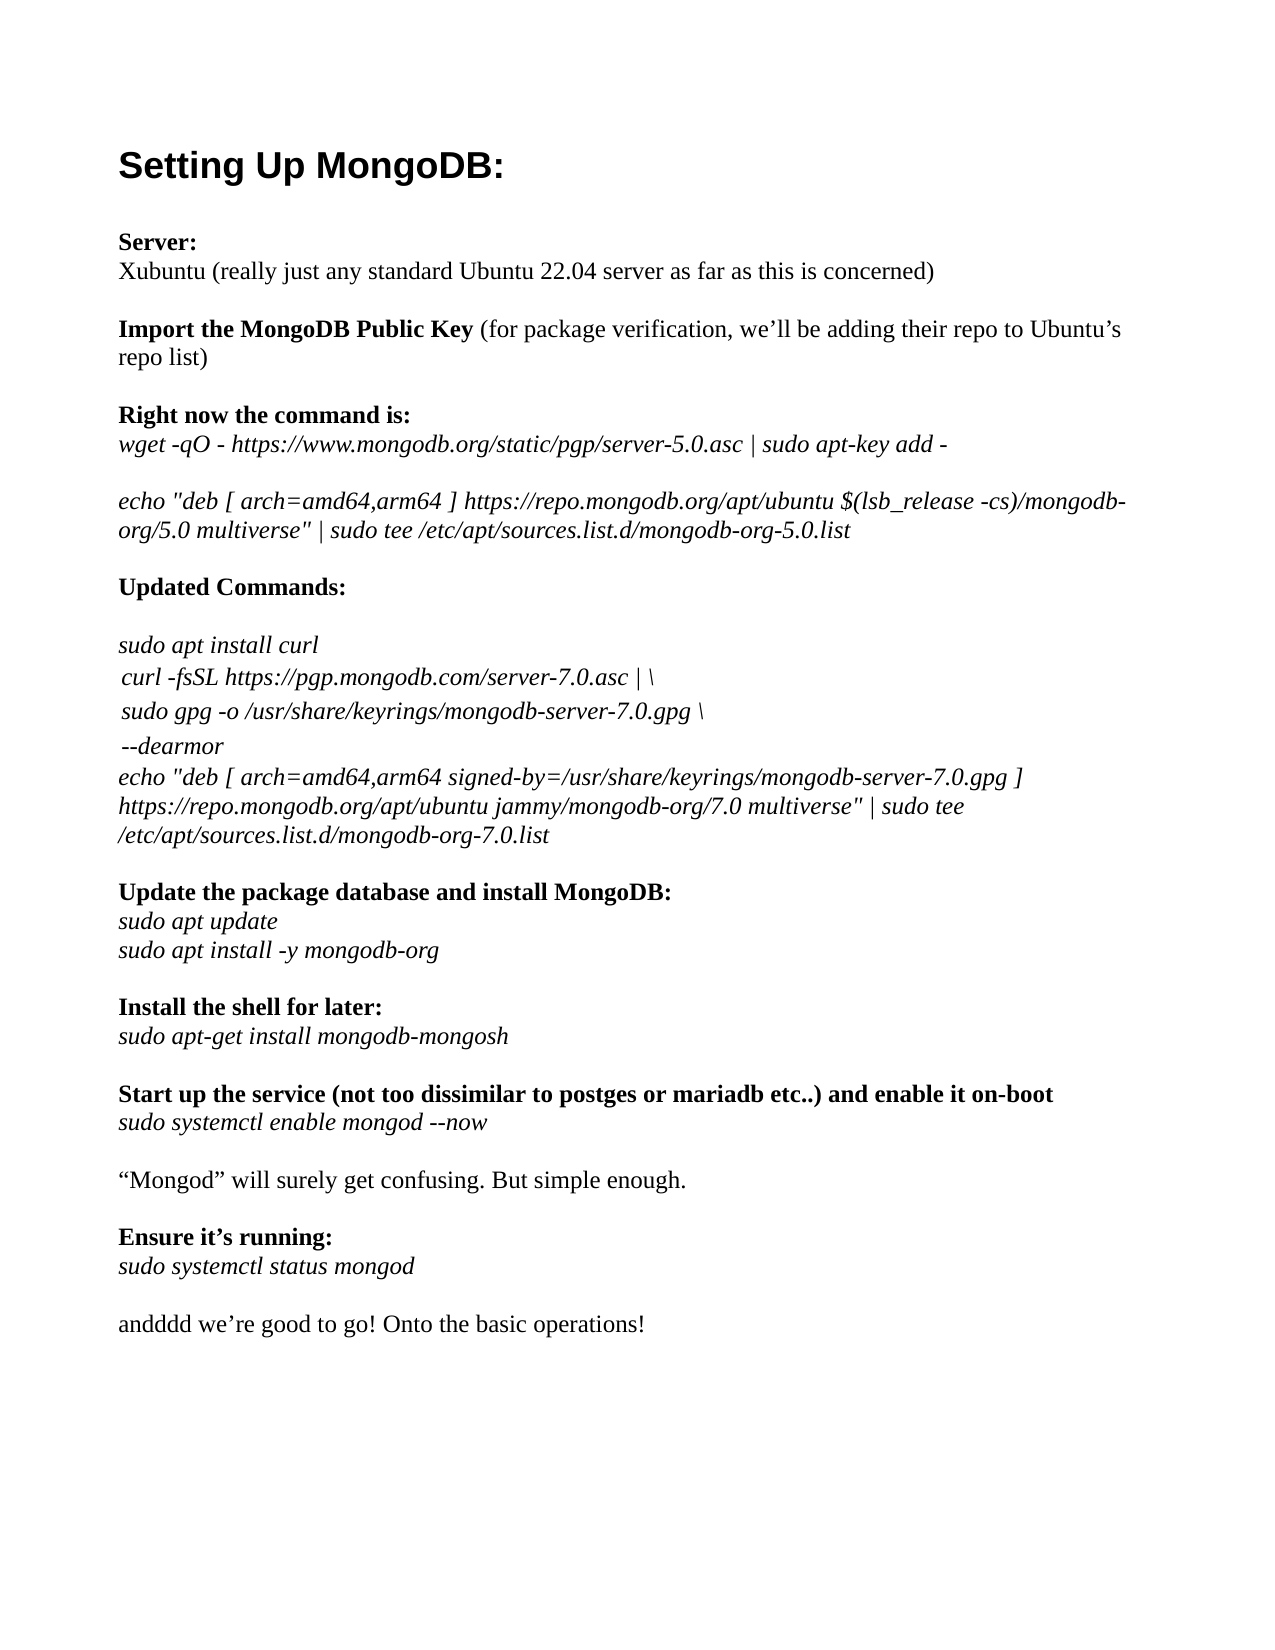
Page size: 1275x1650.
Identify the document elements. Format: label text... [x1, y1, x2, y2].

text sudo apt install -y mongodb-org [118, 935, 1157, 964]
text Ensure it’s running: [118, 1222, 1157, 1251]
text sudo apt install curl [118, 630, 1157, 659]
subtitle Setting Up MongoDB: [118, 143, 1157, 186]
table_cell --dearmor [118, 728, 712, 762]
text wget -qO - https://www.mongodb.org/static/pgp/server-5.0.asc | sudo apt-key add - [118, 429, 1157, 457]
text Update the package database and install MongoDB: [118, 877, 1157, 906]
text echo "deb [ arch=amd64,arm64 signed-by=/usr/share/keyrings/mongodb-server-7.0.gpg ] https://repo.mongodb.org/apt/ubuntu jammy/mongodb-org/7.0 multiverse" | sudo tee /etc/apt/sources.list.d/mongodb-org-7.0.list [118, 762, 1157, 849]
text echo "deb [ arch=amd64,arm64 ] https://repo.mongodb.org/apt/ubuntu $(lsb_release -cs)/mongodb-org/5.0 multiverse" | sudo tee /etc/apt/sources.list.d/mongodb-org-5.0.list [118, 486, 1157, 544]
text sudo systemctl enable mongod --now [118, 1107, 1157, 1136]
text Right now the command is: [118, 400, 1157, 429]
text andddd we’re good to go! Onto the basic operations! [118, 1309, 1157, 1337]
text Xubuntu (really just any standard Ubuntu 22.04 server as far as this is concerned) [118, 256, 1157, 285]
text Install the shell for later: [118, 992, 1157, 1021]
text Start up the service (not too dissimilar to postges or mariadb etc..) and enable it on-boot [118, 1079, 1157, 1107]
text sudo apt update [118, 906, 1157, 935]
text Server: [118, 227, 1157, 256]
text sudo apt-get install mongodb-mongosh [118, 1021, 1157, 1050]
text Import the MongoDB Public Key (for package verification, we’ll be adding their repo to Ubuntu’s repo list) [118, 314, 1157, 371]
text “Mongod” will surely get confusing. But simple enough. [118, 1165, 1157, 1194]
table_header curl -fsSL https://pgp.mongodb.com/server-7.0.asc | \ [118, 659, 712, 693]
table_cell sudo gpg -o /usr/share/keyrings/mongodb-server-7.0.gpg \ [118, 693, 712, 728]
text Updated Commands: [118, 572, 1157, 601]
text sudo systemctl status mongod [118, 1251, 1157, 1280]
